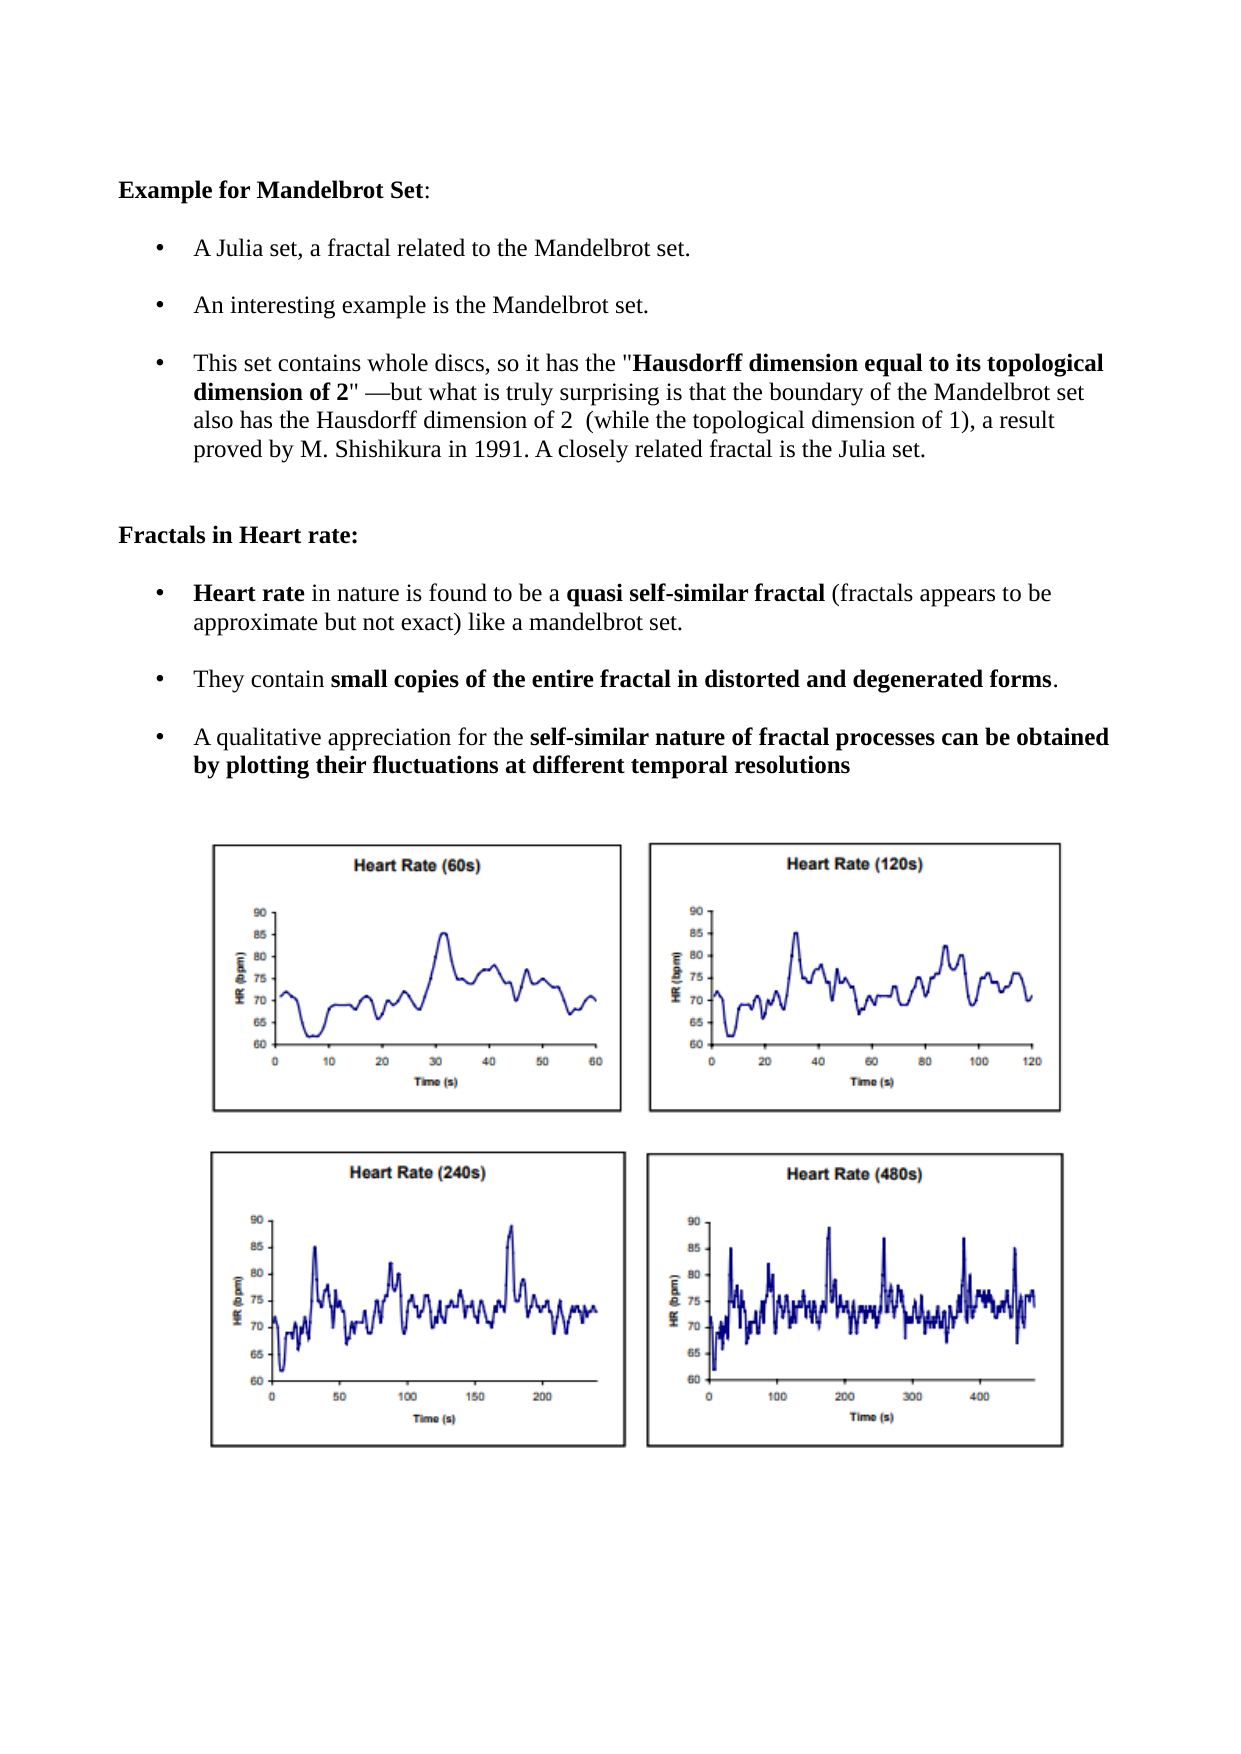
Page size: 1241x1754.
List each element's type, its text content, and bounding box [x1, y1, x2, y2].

list An interesting example is the Mandelbrot set. [156, 291, 1122, 319]
list A Julia set, a fractal related to the Mandelbrot set. [156, 233, 1122, 262]
text Example for Mandelbrot Set: [118, 176, 1122, 204]
text Fractals in Heart rate: [118, 521, 1122, 549]
list This set contains whole discs, so it has the "Hausdorff dimension equal to its topological dimension of 2" —but what is truly surprising is that the boundary of the Mandelbrot set also has the Hausdorff dimension of 2 (while the topological dimension of 1), a result proved by M. Shishikura in 1991. A closely related fractal is the Julia set. [156, 348, 1122, 463]
list A qualitative appreciation for the self-similar nature of fractal processes can be obtained by plotting their fluctuations at different temporal resolutions [156, 722, 1122, 779]
picture [170, 826, 1111, 1462]
list Heart rate in nature is found to be a quasi self-similar fractal (fractals appears to be approximate but not exact) like a mandelbrot set. [156, 578, 1122, 636]
list They contain small copies of the entire fractal in distorted and degenerated forms. [156, 664, 1122, 693]
